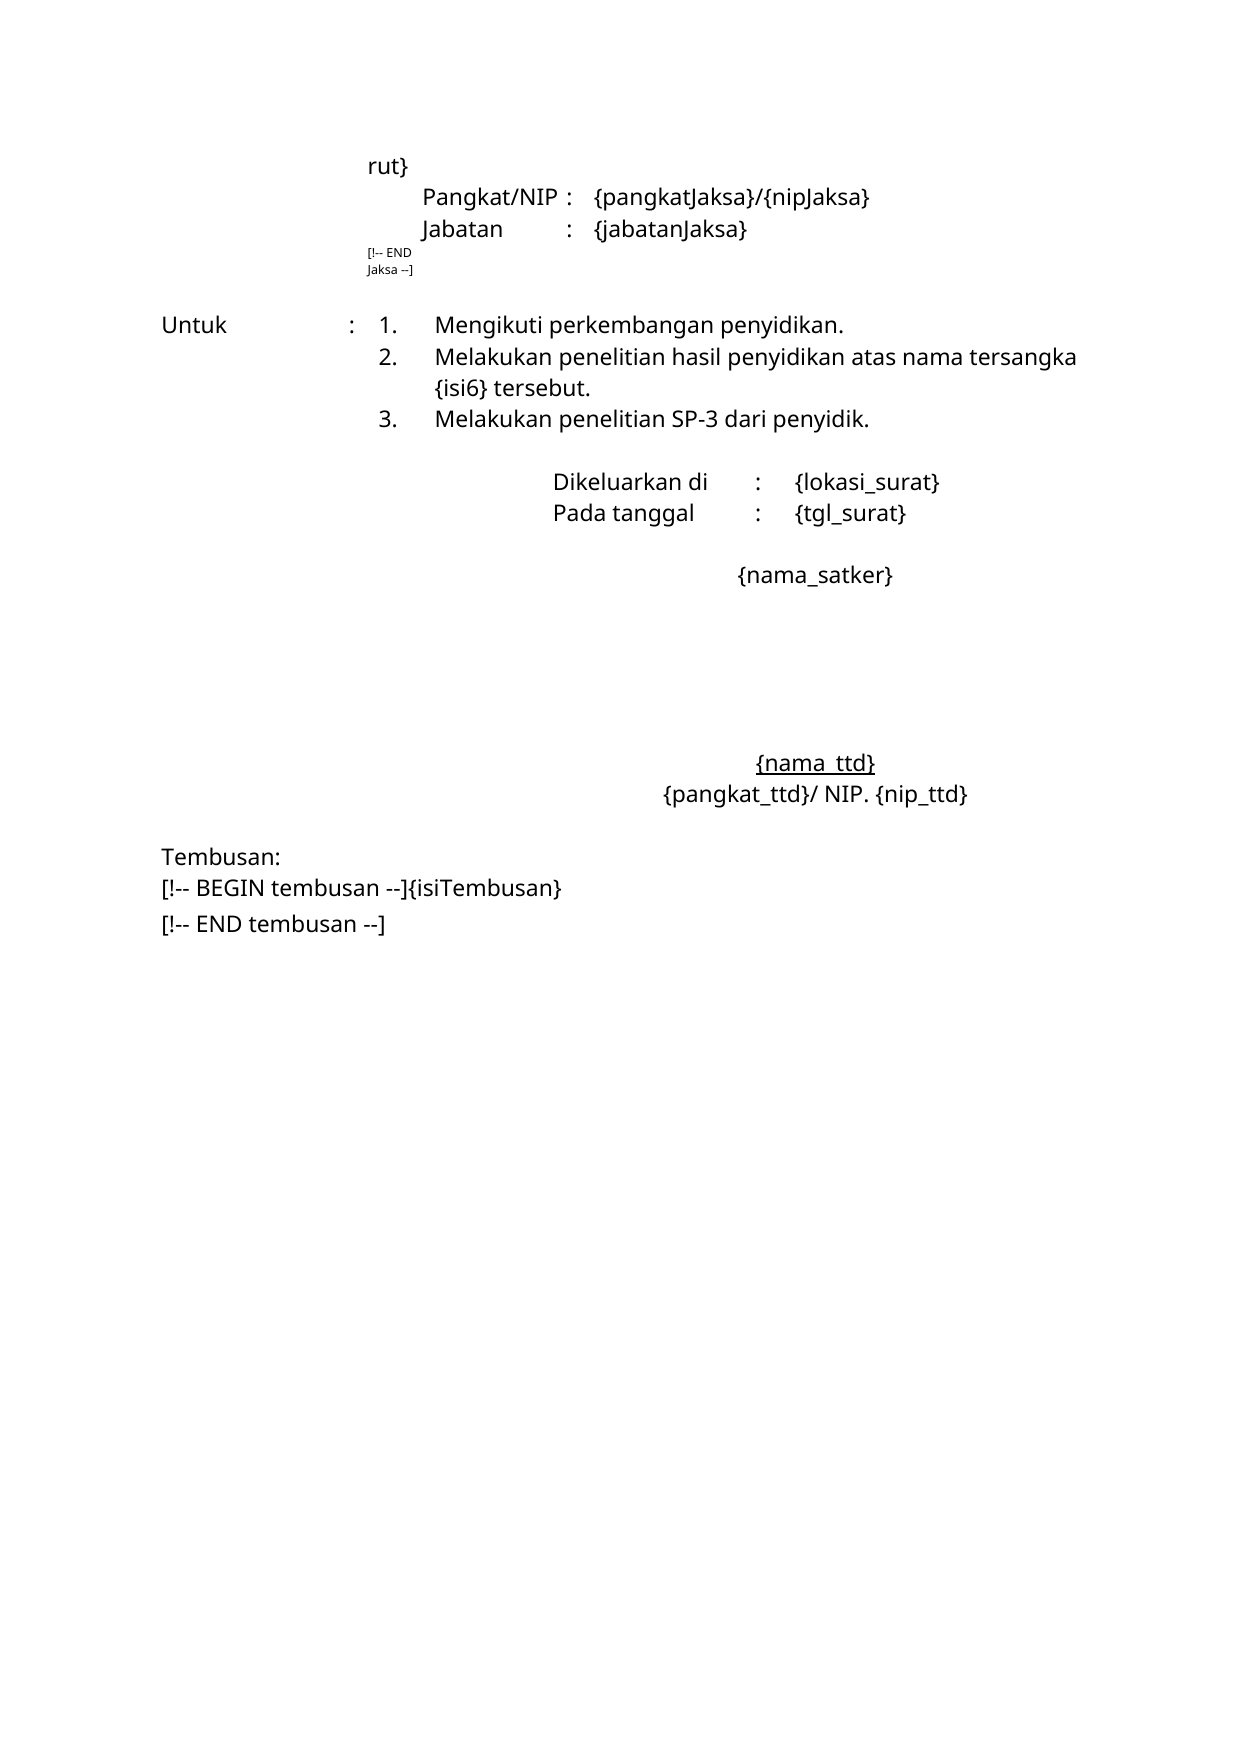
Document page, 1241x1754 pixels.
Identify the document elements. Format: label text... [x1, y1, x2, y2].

table_cell {tgl_surat} [783, 497, 1089, 528]
table_cell Untuk [150, 309, 337, 434]
table_cell [150, 465, 541, 809]
table_cell Tembusan: [!-- BEGIN tembusan --]{isiTembusan} [!-- END tembusan --] [150, 840, 1089, 939]
table_cell [!-- END Jaksa --] [368, 244, 422, 278]
table_cell : [566, 181, 593, 212]
table_cell Pangkat/NIP [422, 181, 566, 212]
table_cell [368, 213, 422, 244]
table_cell 2. [367, 340, 423, 403]
table_cell [541, 590, 1089, 747]
table_cell Jabatan [422, 213, 566, 244]
table_cell [367, 150, 1089, 309]
table_cell {nama_ttd} [541, 747, 1089, 778]
table_header [566, 150, 593, 181]
table_cell [150, 434, 1089, 465]
table_cell [594, 244, 1078, 278]
table_header rut} [368, 150, 422, 181]
table_cell : [338, 309, 367, 434]
table_cell [368, 181, 422, 212]
table_cell {lokasi_surat} [783, 465, 1089, 497]
table_cell {pangkat_ttd}/ NIP. {nip_ttd} [541, 778, 1089, 809]
table_cell {jabatanJaksa} [594, 213, 1078, 244]
table_header [422, 150, 566, 181]
table_cell 1. [367, 309, 423, 340]
table_cell Mengikuti perkembangan penyidikan. [423, 309, 1089, 340]
table_cell [566, 244, 593, 278]
table_cell Melakukan penelitian hasil penyidikan atas nama tersangka {isi6} tersebut. [423, 340, 1089, 403]
table_cell : [744, 497, 783, 528]
table_cell [150, 150, 337, 309]
table_cell [150, 939, 1089, 970]
table_cell [150, 809, 1089, 840]
table_cell Dikeluarkan di [541, 465, 744, 497]
table_cell {nama_satker} [541, 528, 1089, 590]
table_cell : [566, 213, 593, 244]
table_cell {pangkatJaksa}/{nipJaksa} [594, 181, 1078, 212]
table_cell Melakukan penelitian SP-3 dari penyidik. [423, 403, 1089, 434]
table_cell [338, 150, 367, 309]
table_cell Pada tanggal [541, 497, 744, 528]
table_header [594, 150, 1078, 181]
table_cell 3. [367, 403, 423, 434]
table_cell : [744, 465, 783, 497]
table_cell [422, 244, 566, 278]
